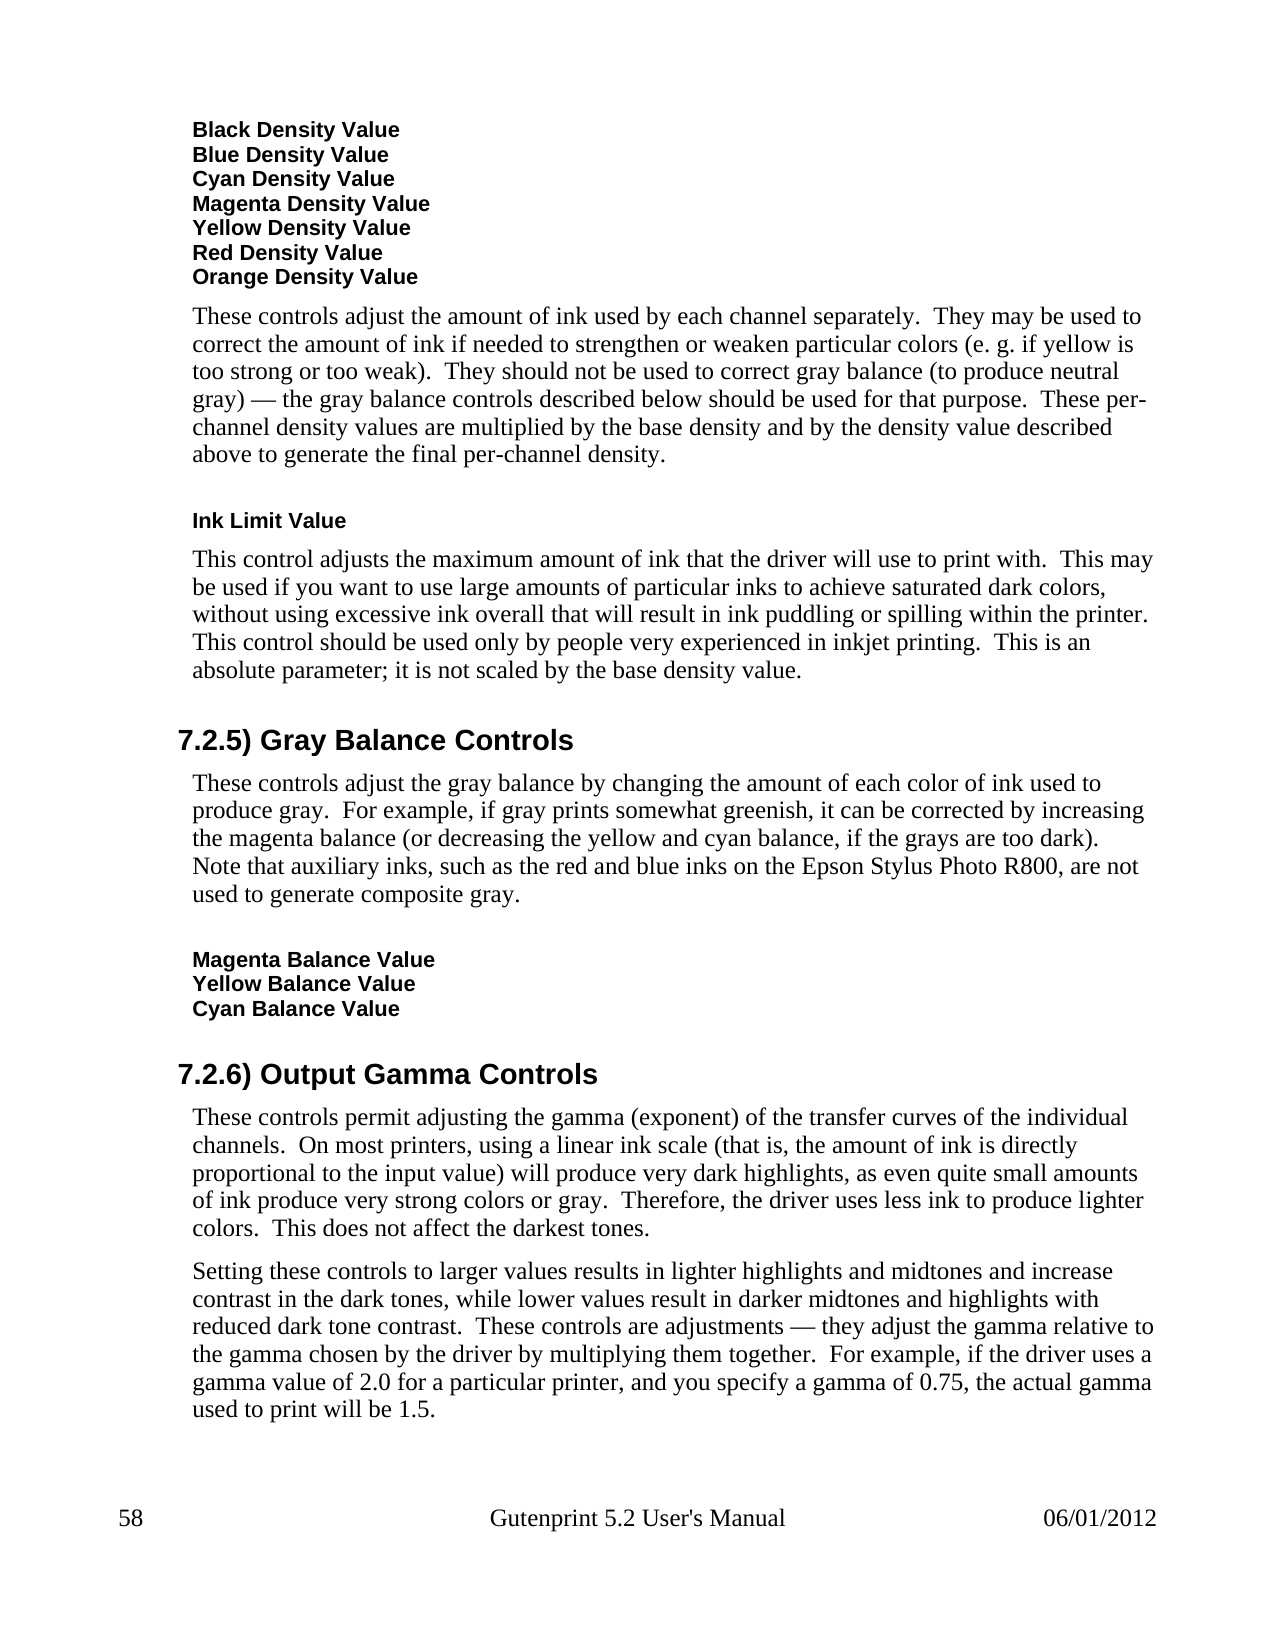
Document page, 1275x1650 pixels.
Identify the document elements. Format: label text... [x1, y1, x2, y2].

text These controls permit adjusting the gamma (exponent) of the transfer curves of the individual channels. On most printers, using a linear ink scale (that is, the amount of ink is directly proportional to the input value) will produce very dark highlights, as even quite small amounts of ink produce very strong colors or gray. Therefore, the driver uses less ink to produce lighter colors. This does not affect the darkest tones. [192, 1103, 1157, 1242]
subtitle Output Gamma Controls [177, 1058, 1157, 1091]
subtitle Gray Balance Controls [177, 724, 1157, 756]
text This control adjusts the maximum amount of ink that the driver will use to print with. This may be used if you want to use large amounts of particular inks to achieve saturated dark colors, without using excessive ink overall that will result in ink puddling or spilling within the printer. This control should be used only by people very experienced in inkjet printing. This is an absolute parameter; it is not scaled by the base density value. [192, 545, 1157, 684]
text Setting these controls to larger values results in lighter highlights and midtones and increase contrast in the dark tones, while lower values result in darker midtones and highlights with reduced dark tone contrast. These controls are adjustments — they adjust the gamma relative to the gamma chosen by the driver by multiplying them together. For example, if the driver uses a gamma value of 2.0 for a particular printer, and you specify a gamma of 0.75, the actual gamma used to print will be 1.5. [192, 1257, 1157, 1423]
subtitle Black Density Value Blue Density Value Cyan Density Value Magenta Density Value Yellow Density Value Red Density Value Orange Density Value [192, 118, 1157, 289]
subtitle Magenta Balance Value Yellow Balance Value Cyan Balance Value [192, 947, 1157, 1021]
text These controls adjust the gray balance by changing the amount of each color of ink used to produce gray. For example, if gray prints somewhat greenish, it can be corrected by increasing the magenta balance (or decreasing the yellow and cyan balance, if the grays are too dark). Note that auxiliary inks, such as the red and blue inks on the Epson Stylus Photo R800, are not used to generate composite gray. [192, 769, 1157, 907]
text These controls adjust the amount of ink used by each channel separately. They may be used to correct the amount of ink if needed to strengthen or weaken particular colors (e. g. if yellow is too strong or too weak). They should not be used to correct gray balance (to produce neutral gray) — the gray balance controls described below should be used for that purpose. These per-channel density values are multiplied by the base density and by the density value described above to generate the final per-channel density. [192, 302, 1157, 468]
subtitle Ink Limit Value [192, 508, 1157, 533]
